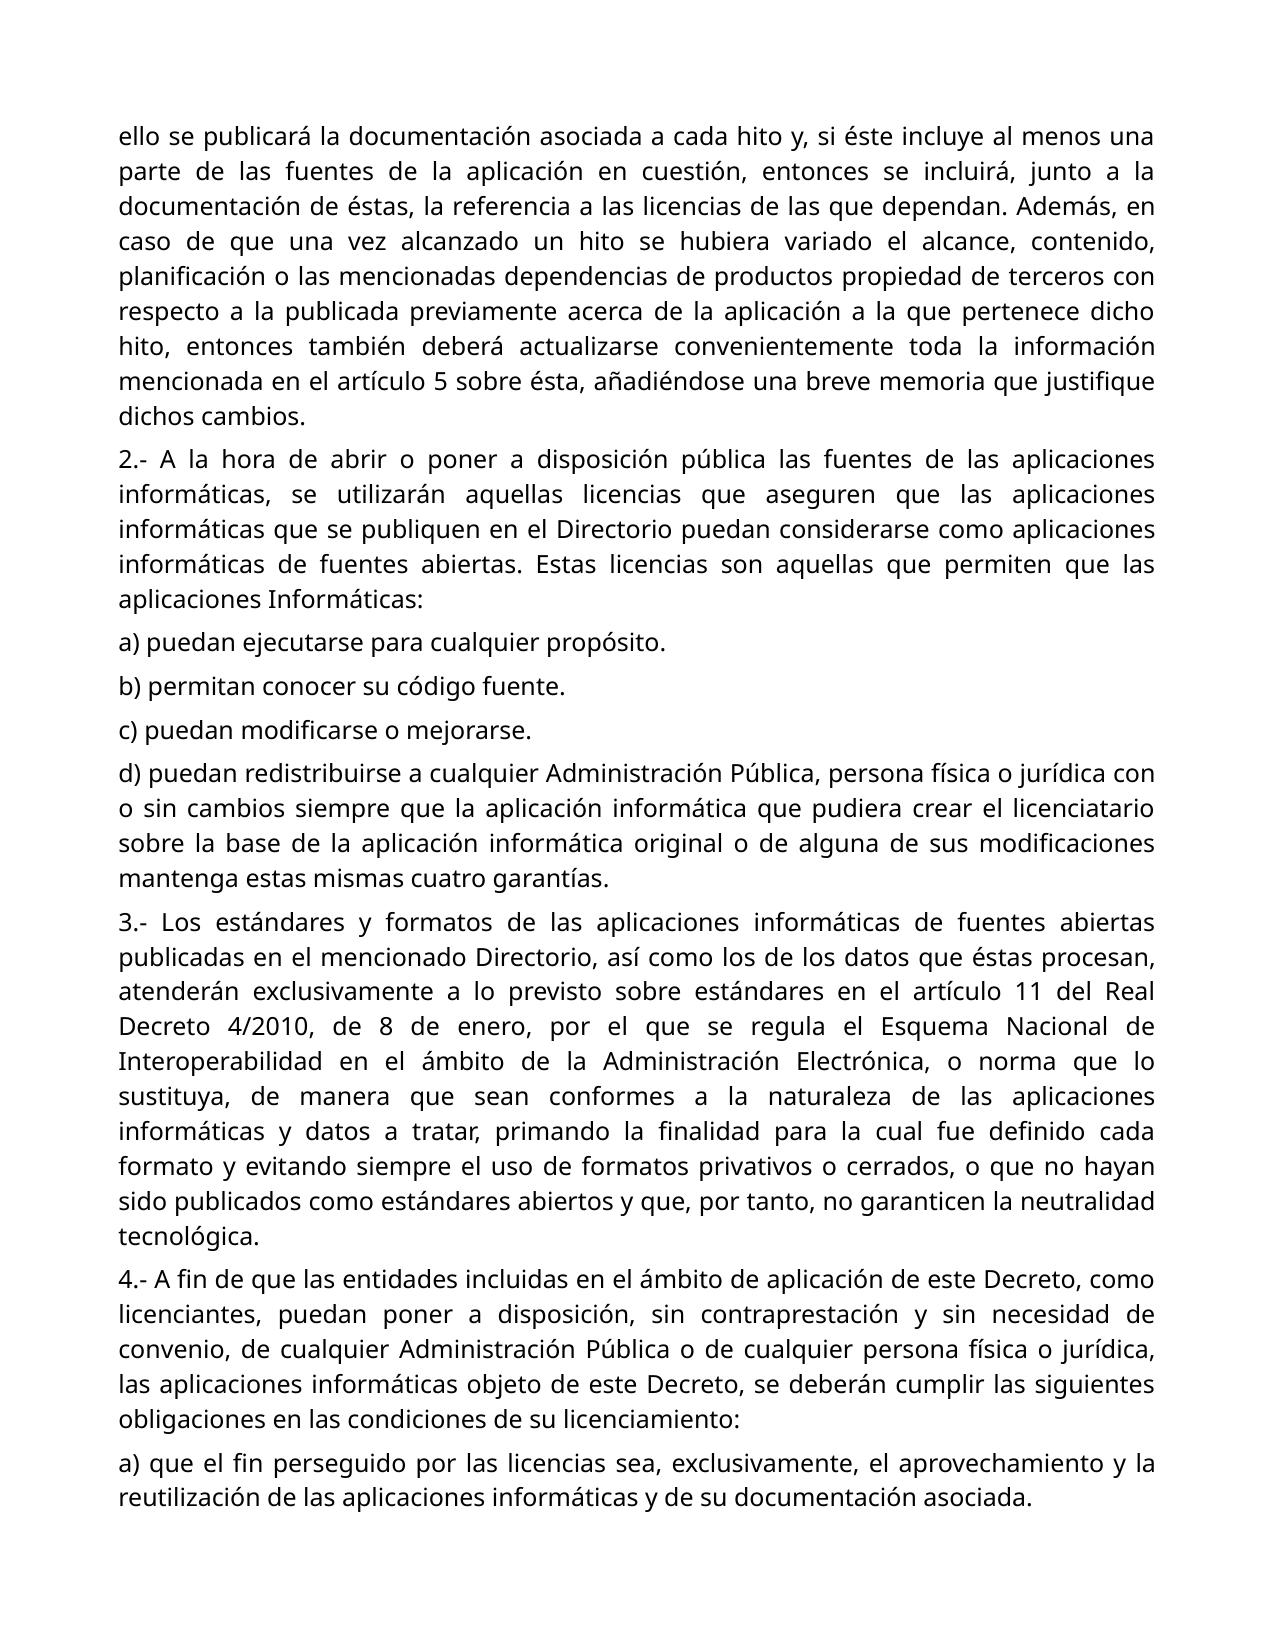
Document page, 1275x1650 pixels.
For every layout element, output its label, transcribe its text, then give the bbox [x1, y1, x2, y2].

text d) puedan redistribuirse a cualquier Administración Pública, persona física o jurídica con o sin cambios siempre que la aplicación informática que pudiera crear el licenciatario sobre la base de la aplicación informática original o de alguna de sus modificaciones mantenga estas mismas cuatro garantías. [118, 755, 1157, 895]
text c) puedan modificarse o mejorarse. [118, 711, 1157, 746]
text 4.- A fin de que las entidades incluidas en el ámbito de aplicación de este Decreto, como licenciantes, puedan poner a disposición, sin contraprestación y sin necesidad de convenio, de cualquier Administración Pública o de cualquier persona física o jurídica, las aplicaciones informáticas objeto de este Decreto, se deberán cumplir las siguientes obligaciones en las condiciones de su licenciamiento: [118, 1261, 1157, 1436]
text a) puedan ejecutarse para cualquier propósito. [118, 624, 1157, 659]
text a) que el fin perseguido por las licencias sea, exclusivamente, el aprovechamiento y la reutilización de las aplicaciones informáticas y de su documentación asociada. [118, 1444, 1157, 1514]
text 2.- A la hora de abrir o poner a disposición pública las fuentes de las aplicaciones informáticas, se utilizarán aquellas licencias que aseguren que las aplicaciones informáticas que se publiquen en el Directorio puedan considerarse como aplicaciones informáticas de fuentes abiertas. Estas licencias son aquellas que permiten que las aplicaciones Informáticas: [118, 441, 1157, 615]
text 3.- Los estándares y formatos de las aplicaciones informáticas de fuentes abiertas publicadas en el mencionado Directorio, así como los de los datos que éstas procesan, atenderán exclusivamente a lo previsto sobre estándares en el artículo 11 del Real Decreto 4/2010, de 8 de enero, por el que se regula el Esquema Nacional de Interoperabilidad en el ámbito de la Administración Electrónica, o norma que lo sustituya, de manera que sean conformes a la naturaleza de las aplicaciones informáticas y datos a tratar, primando la finalidad para la cual fue definido cada formato y evitando siempre el uso de formatos privativos o cerrados, o que no hayan sido publicados como estándares abiertos y que, por tanto, no garanticen la neutralidad tecnológica. [118, 903, 1157, 1252]
text b) permitan conocer su código fuente. [118, 668, 1157, 703]
text ello se publicará la documentación asociada a cada hito y, si éste incluye al menos una parte de las fuentes de la aplicación en cuestión, entonces se incluirá, junto a la documentación de éstas, la referencia a las licencias de las que dependan. Además, en caso de que una vez alcanzado un hito se hubiera variado el alcance, contenido, planificación o las mencionadas dependencias de productos propiedad de terceros con respecto a la publicada previamente acerca de la aplicación a la que pertenece dicho hito, entonces también deberá actualizarse convenientemente toda la información mencionada en el artículo 5 sobre ésta, añadiéndose una breve memoria que justifique dichos cambios. [118, 118, 1157, 432]
